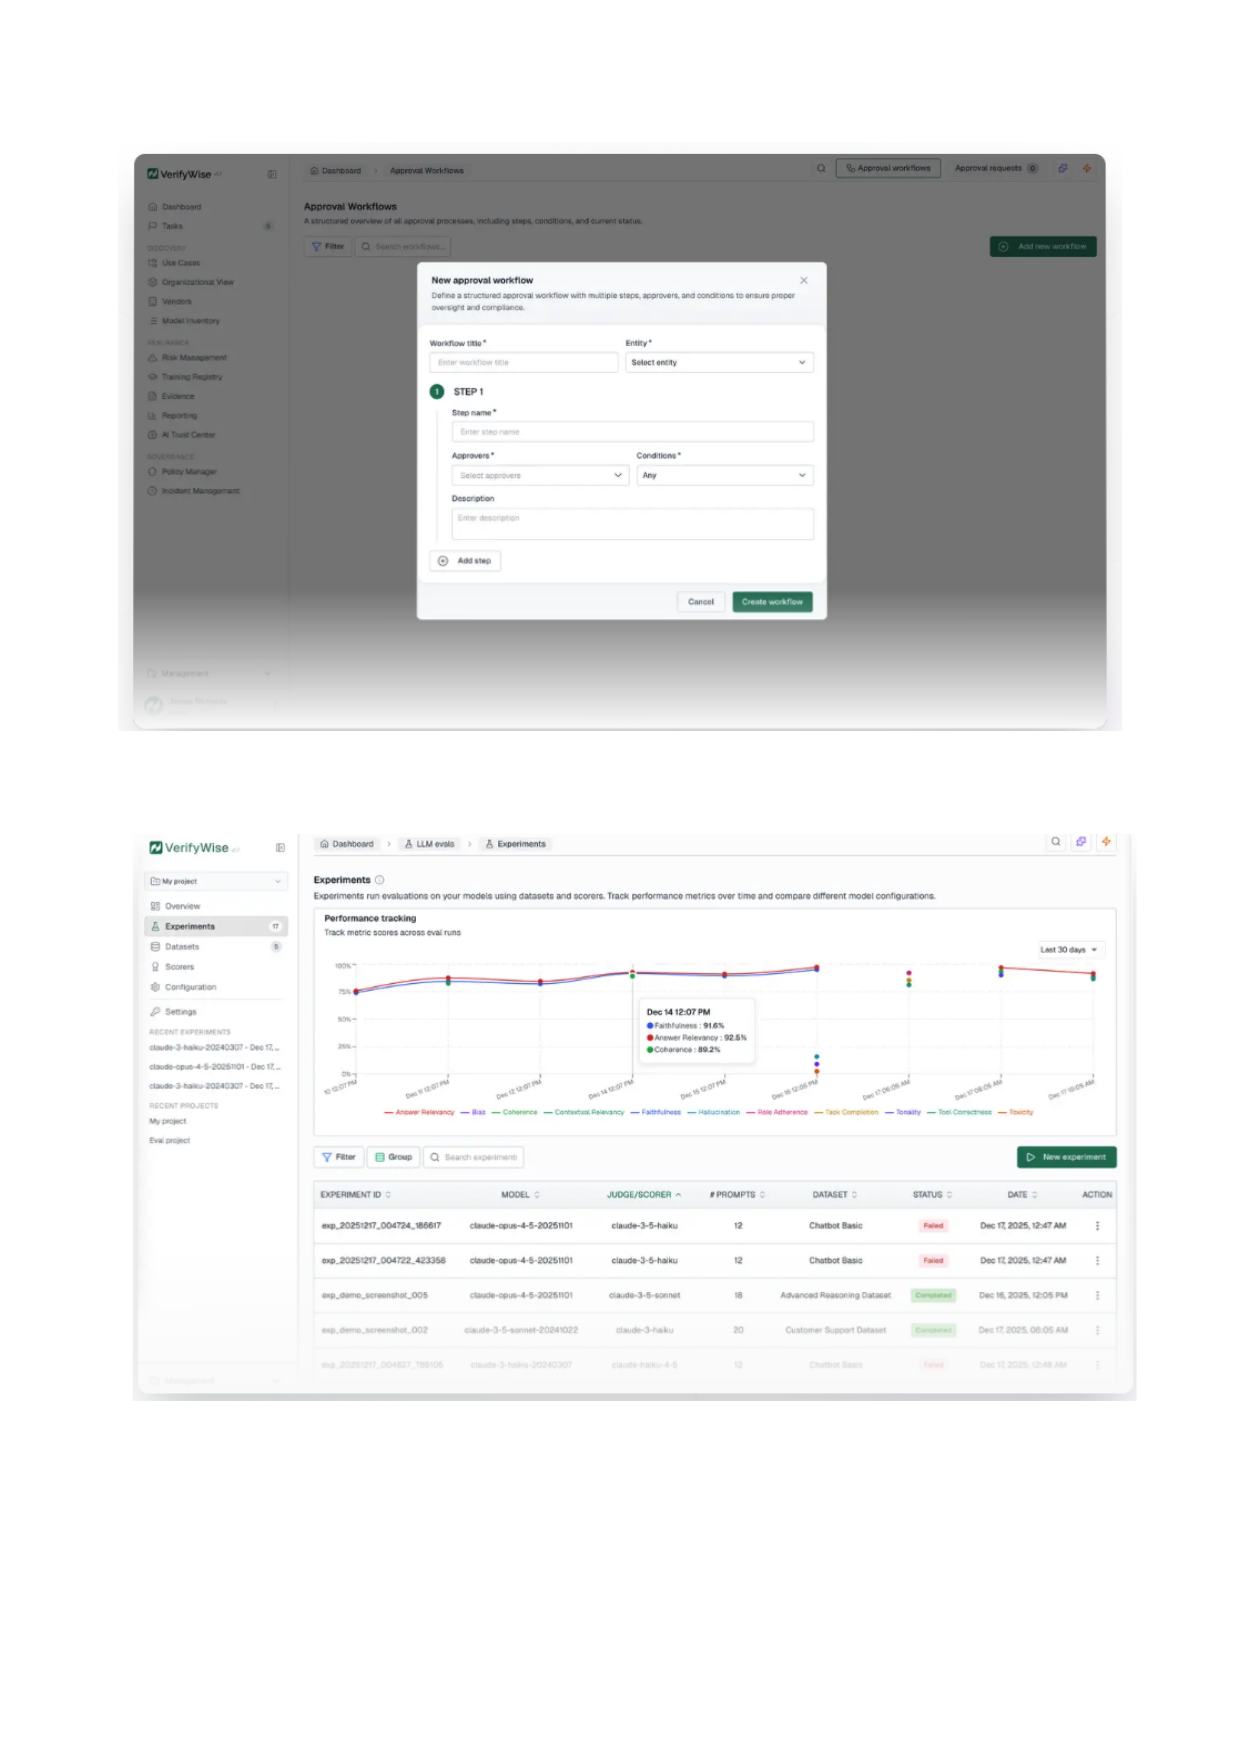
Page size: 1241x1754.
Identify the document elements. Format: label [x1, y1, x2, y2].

picture [132, 834, 1137, 1401]
picture [118, 142, 1123, 731]
